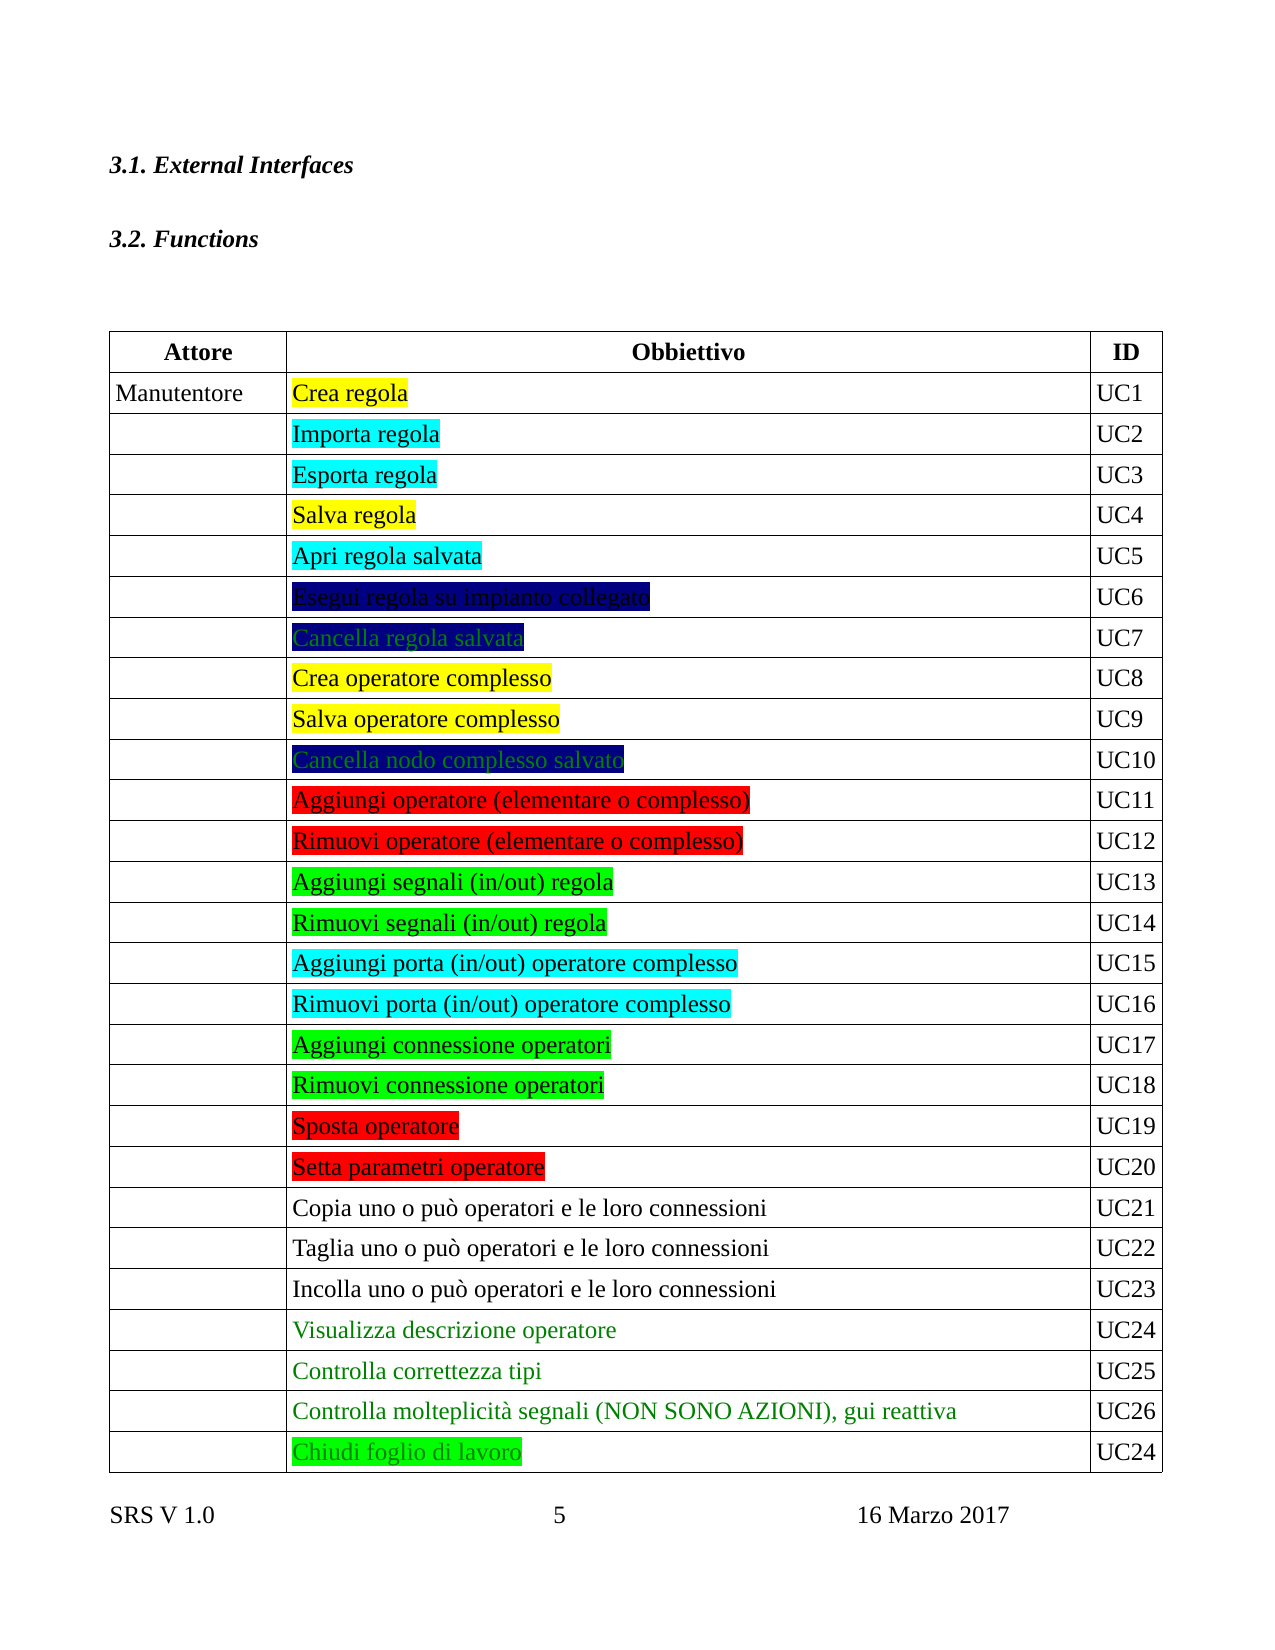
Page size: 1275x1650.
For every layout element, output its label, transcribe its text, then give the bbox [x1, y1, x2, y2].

table_cell [110, 536, 286, 576]
table_cell [110, 740, 286, 779]
table_cell [110, 455, 286, 494]
table_cell UC1 [1091, 373, 1162, 413]
table_cell [110, 495, 286, 535]
table_cell Visualizza descrizione operatore [287, 1310, 1090, 1349]
table_cell UC6 [1091, 577, 1162, 616]
table_cell [110, 1432, 286, 1472]
table_cell Crea operatore complesso [287, 658, 1090, 698]
table_cell Salva operatore complesso [287, 699, 1090, 738]
table_cell UC2 [1091, 414, 1162, 453]
table_cell UC17 [1091, 1025, 1162, 1064]
table_cell UC26 [1091, 1391, 1162, 1431]
subtitle 3.1. External Interfaces [109, 150, 1162, 179]
table_cell Crea regola [287, 373, 1090, 413]
table_cell Aggiungi porta (in/out) operatore complesso [287, 943, 1090, 983]
table_cell Sposta operatore [287, 1106, 1090, 1146]
table_cell UC22 [1091, 1228, 1162, 1268]
table_cell Salva regola [287, 495, 1090, 535]
table_cell [110, 903, 286, 942]
table_cell Esegui regola su impianto collegato [287, 577, 1090, 616]
table_cell Aggiungi operatore (elementare o complesso) [287, 780, 1090, 820]
table_cell UC3 [1091, 455, 1162, 494]
table_cell UC9 [1091, 699, 1162, 738]
table_cell [110, 658, 286, 698]
table_header Attore [110, 332, 286, 372]
table_cell Rimuovi segnali (in/out) regola [287, 903, 1090, 942]
table_header Obbiettivo [287, 332, 1090, 372]
table_cell UC21 [1091, 1188, 1162, 1227]
table_cell Setta parametri operatore [287, 1147, 1090, 1187]
table_cell [110, 780, 286, 820]
table_cell [110, 1228, 286, 1268]
table_cell UC24 [1091, 1432, 1162, 1472]
table_cell UC24 [1091, 1310, 1162, 1349]
table_cell [110, 1025, 286, 1064]
table_cell Rimuovi operatore (elementare o complesso) [287, 821, 1090, 861]
table_cell [110, 1391, 286, 1431]
table_cell [110, 1310, 286, 1349]
table_cell Apri regola salvata [287, 536, 1090, 576]
table_cell [110, 699, 286, 738]
table_cell UC19 [1091, 1106, 1162, 1146]
table_cell Cancella regola salvata [287, 618, 1090, 657]
table_cell UC10 [1091, 740, 1162, 779]
table_cell UC18 [1091, 1065, 1162, 1105]
table_cell Controlla correttezza tipi [287, 1351, 1090, 1390]
table_cell [110, 577, 286, 616]
table_cell [110, 943, 286, 983]
table_cell Rimuovi connessione operatori [287, 1065, 1090, 1105]
table_cell Aggiungi connessione operatori [287, 1025, 1090, 1064]
table_cell UC14 [1091, 903, 1162, 942]
table_cell UC13 [1091, 862, 1162, 901]
table_cell UC11 [1091, 780, 1162, 820]
table_cell [110, 1269, 286, 1309]
table_cell UC8 [1091, 658, 1162, 698]
table_cell UC20 [1091, 1147, 1162, 1187]
table_cell [110, 1065, 286, 1105]
table_cell UC16 [1091, 984, 1162, 1024]
table_cell [110, 1147, 286, 1187]
table_cell Taglia uno o può operatori e le loro connessioni [287, 1228, 1090, 1268]
table_cell Copia uno o può operatori e le loro connessioni [287, 1188, 1090, 1227]
subtitle 3.2. Functions [109, 224, 1162, 253]
table_cell Controlla molteplicità segnali (NON SONO AZIONI), gui reattiva [287, 1391, 1090, 1431]
table_cell Incolla uno o può operatori e le loro connessioni [287, 1269, 1090, 1309]
table_cell UC4 [1091, 495, 1162, 535]
table_cell UC23 [1091, 1269, 1162, 1309]
table_cell UC15 [1091, 943, 1162, 983]
table_cell UC5 [1091, 536, 1162, 576]
table_cell Cancella nodo complesso salvato [287, 740, 1090, 779]
table_cell [110, 1106, 286, 1146]
table_cell [110, 984, 286, 1024]
table_cell [110, 1351, 286, 1390]
table_cell Manutentore [110, 373, 286, 413]
table_cell Rimuovi porta (in/out) operatore complesso [287, 984, 1090, 1024]
table_cell [110, 821, 286, 861]
table_cell Esporta regola [287, 455, 1090, 494]
table_cell [110, 1188, 286, 1227]
table_cell Aggiungi segnali (in/out) regola [287, 862, 1090, 901]
table_cell [110, 862, 286, 901]
table_cell UC12 [1091, 821, 1162, 861]
table_header ID [1091, 332, 1162, 372]
table_cell Chiudi foglio di lavoro [287, 1432, 1090, 1472]
table_cell Importa regola [287, 414, 1090, 453]
table_cell [110, 414, 286, 453]
table_cell [110, 618, 286, 657]
table_cell UC7 [1091, 618, 1162, 657]
table_cell UC25 [1091, 1351, 1162, 1390]
